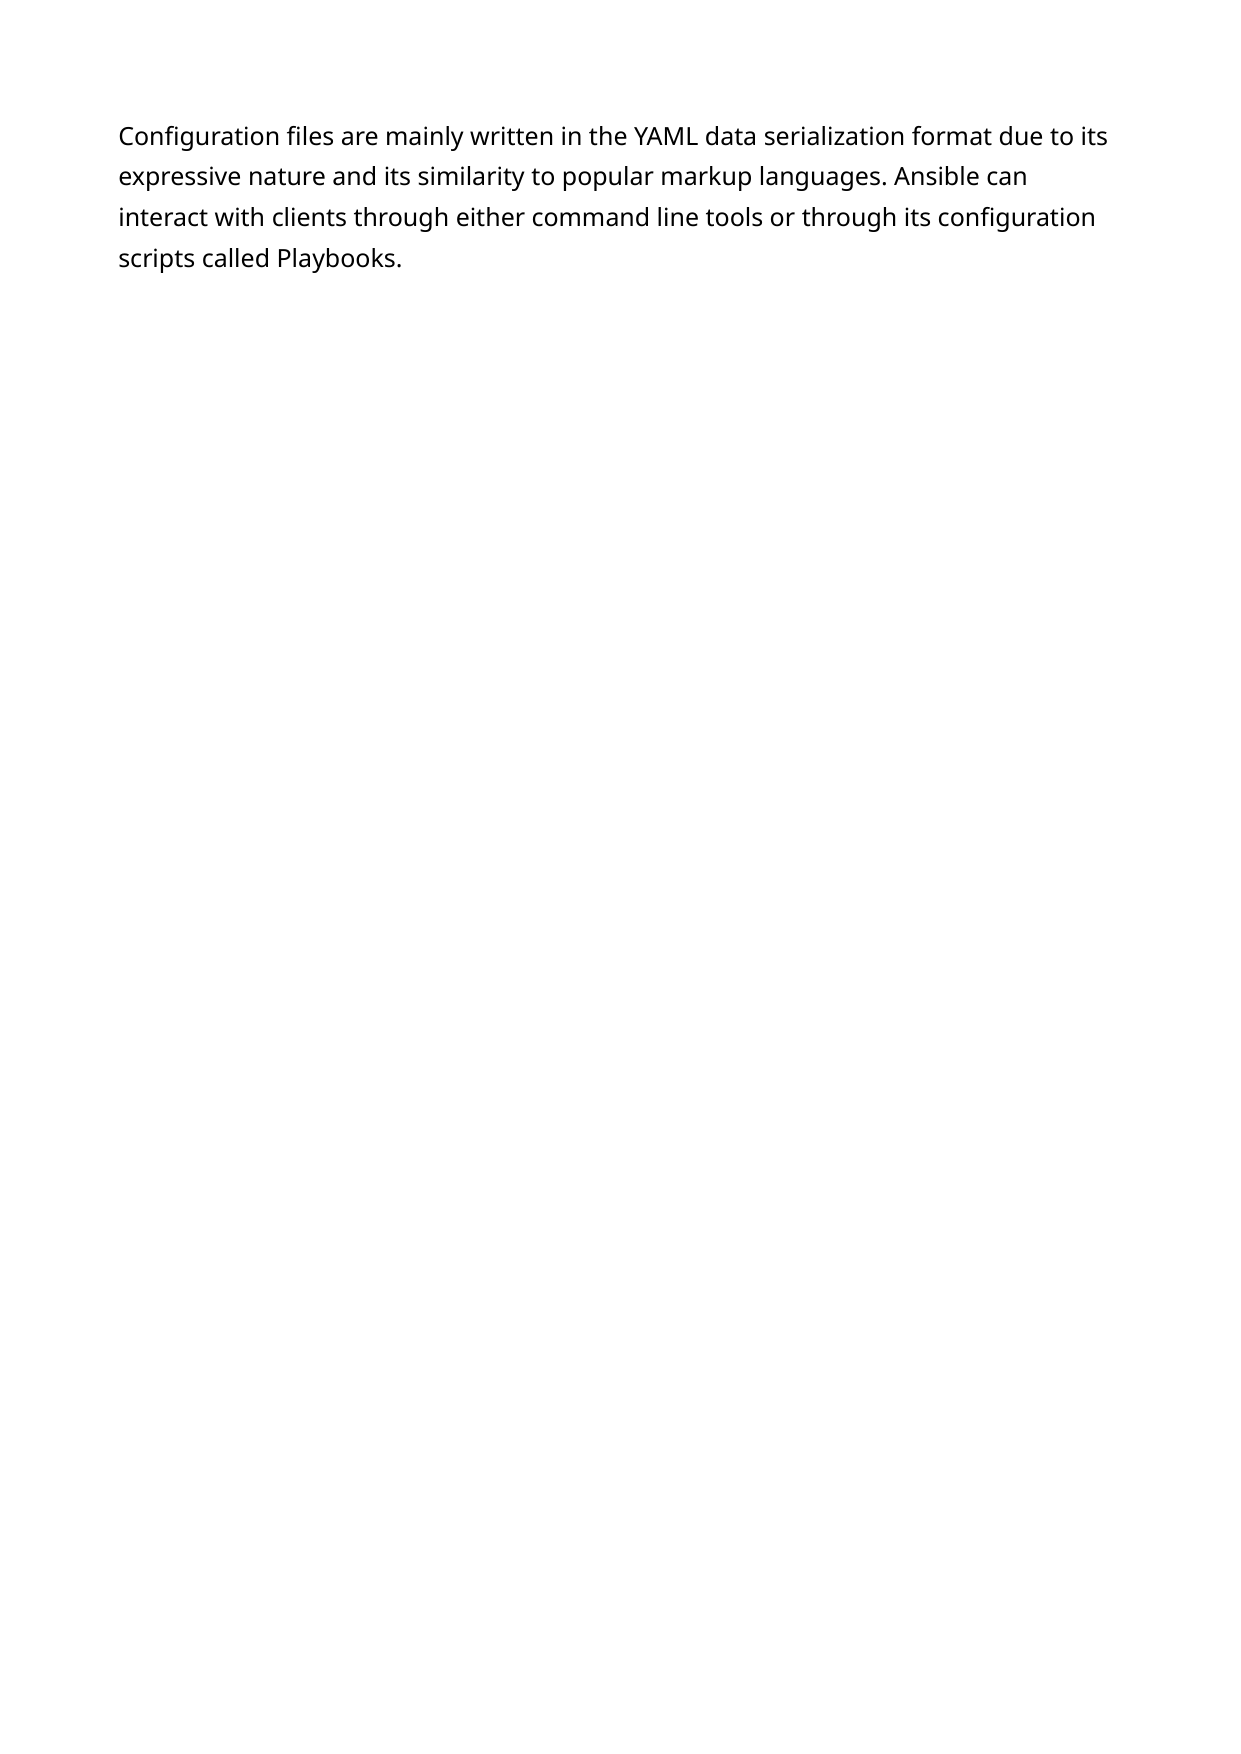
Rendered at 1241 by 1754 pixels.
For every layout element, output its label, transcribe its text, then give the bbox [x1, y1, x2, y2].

text Configuration files are mainly written in the YAML data serialization format due to its expressive nature and its similarity to popular markup languages. Ansible can interact with clients through either command line tools or through its configuration scripts called Playbooks. [118, 118, 1122, 275]
